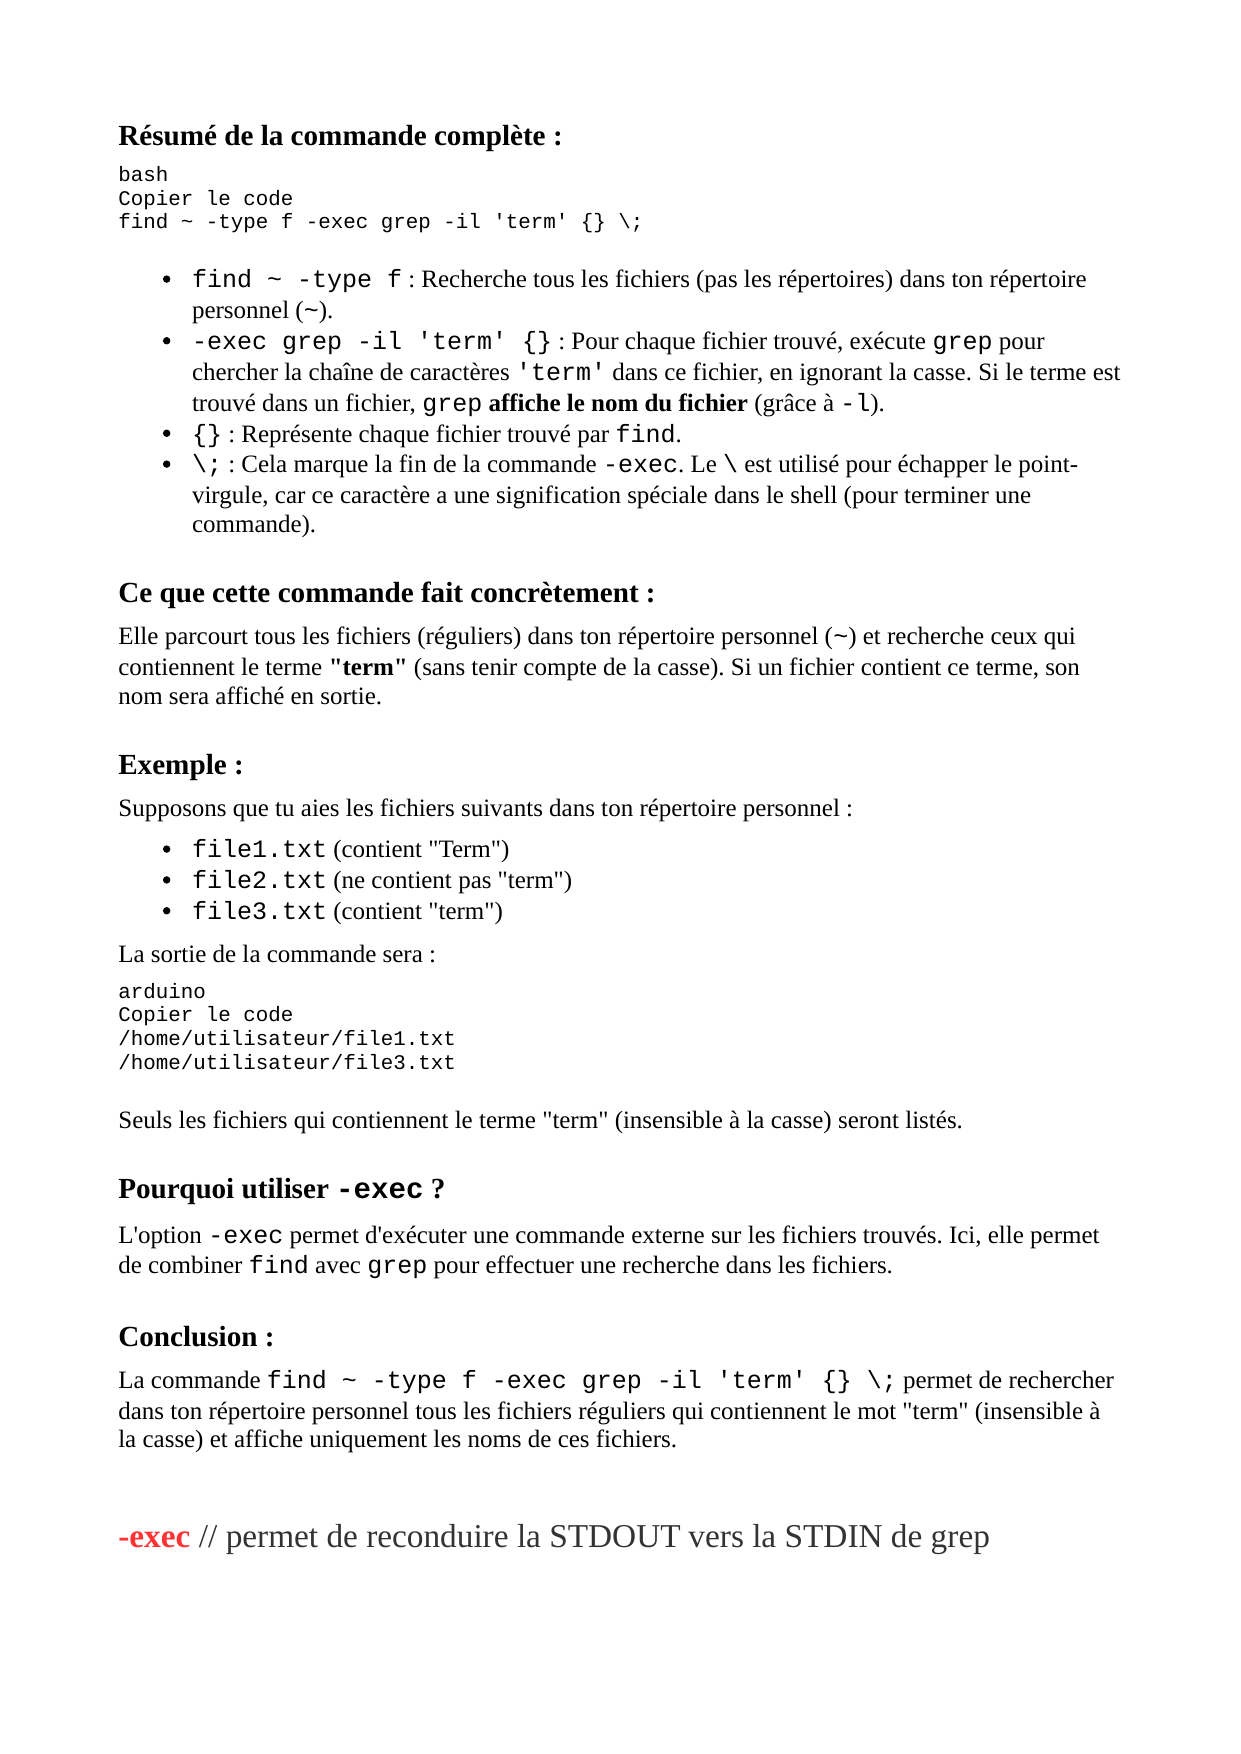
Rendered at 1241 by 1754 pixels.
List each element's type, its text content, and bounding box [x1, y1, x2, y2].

subtitle Ce que cette commande fait concrètement : [118, 575, 1122, 609]
text bash [118, 164, 1122, 188]
subtitle Exemple : [118, 747, 1122, 781]
list file2.txt (ne contient pas "term") [162, 865, 1122, 896]
list {} : Représente chaque fichier trouvé par find. [162, 419, 1122, 449]
text Copier le code [118, 1004, 1122, 1028]
text Supposons que tu aies les fichiers suivants dans ton répertoire personnel : [118, 793, 1122, 822]
subtitle Conclusion : [118, 1319, 1122, 1352]
text find ~ -type f -exec grep -il 'term' {} \; [118, 211, 1122, 235]
text -exec // permet de reconduire la STDOUT vers la STDIN de grep [118, 1517, 1122, 1555]
list \; : Cela marque la fin de la commande -exec. Le \ est utilisé pour échapper le point-virgule, car ce caractère a une signification spéciale dans le shell (pour terminer une commande). [162, 449, 1122, 538]
list file1.txt (contient "Term") [162, 834, 1122, 865]
text L'option -exec permet d'exécuter une commande externe sur les fichiers trouvés. Ici, elle permet de combiner find avec grep pour effectuer une recherche dans les fichiers. [118, 1220, 1122, 1281]
text Copier le code [118, 188, 1122, 211]
text Elle parcourt tous les fichiers (réguliers) dans ton répertoire personnel (~) et recherche ceux qui contiennent le terme "term" (sans tenir compte de la casse). Si un fichier contient ce terme, son nom sera affiché en sortie. [118, 621, 1122, 710]
subtitle Pourquoi utiliser -exec ? [118, 1171, 1122, 1207]
text La sortie de la commande sera : [118, 939, 1122, 968]
list -exec grep -il 'term' {} : Pour chaque fichier trouvé, exécute grep pour chercher la chaîne de caractères 'term' dans ce fichier, en ignorant la casse. Si le terme est trouvé dans un fichier, grep affiche le nom du fichier (grâce à -l). [162, 326, 1122, 419]
list find ~ -type f : Recherche tous les fichiers (pas les répertoires) dans ton répertoire personnel (~). [162, 264, 1122, 326]
text /home/utilisateur/file1.txt [118, 1028, 1122, 1052]
list file3.txt (contient "term") [162, 896, 1122, 927]
text arduino [118, 981, 1122, 1004]
text La commande find ~ -type f -exec grep -il 'term' {} \; permet de rechercher dans ton répertoire personnel tous les fichiers réguliers qui contiennent le mot "term" (insensible à la casse) et affiche uniquement les noms de ces fichiers. [118, 1365, 1122, 1453]
text /home/utilisateur/file3.txt [118, 1052, 1122, 1075]
subtitle Résumé de la commande complète : [118, 118, 1122, 152]
text Seuls les fichiers qui contiennent le terme "term" (insensible à la casse) seront listés. [118, 1105, 1122, 1134]
